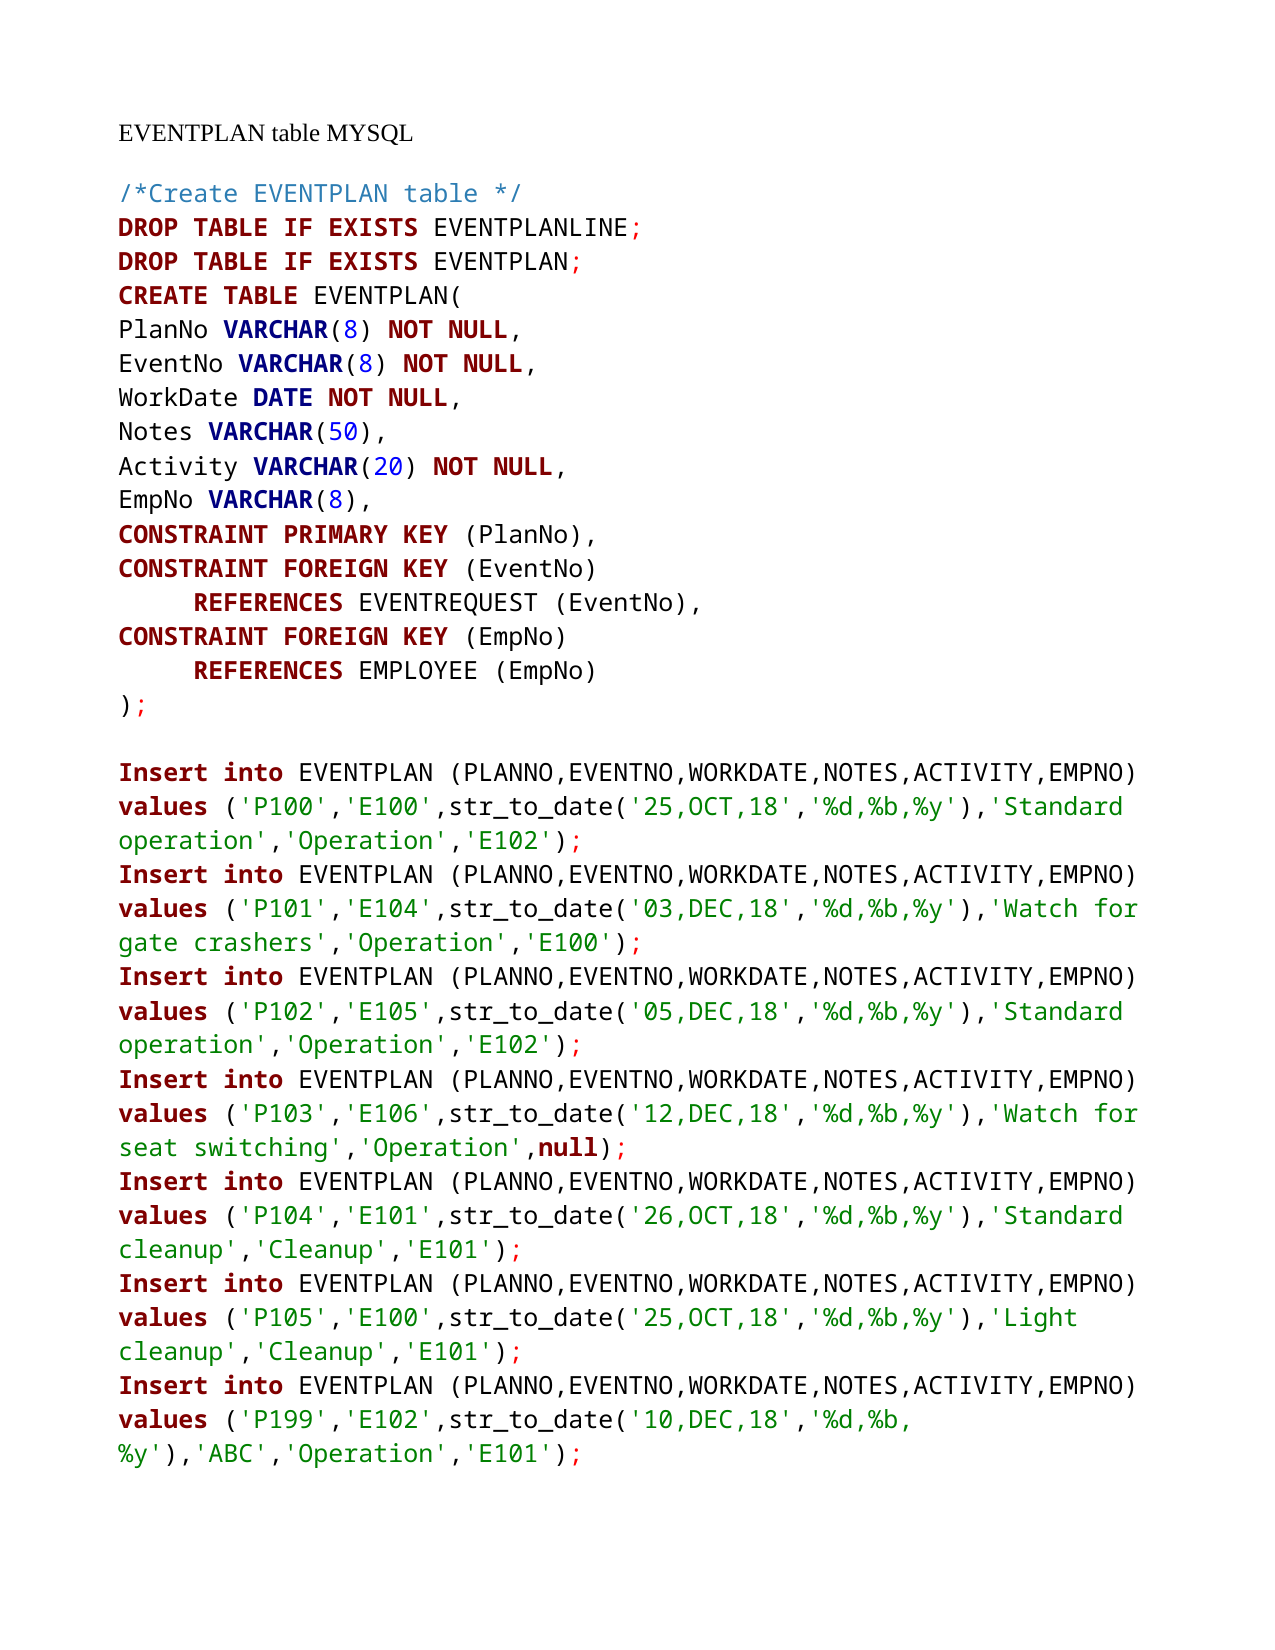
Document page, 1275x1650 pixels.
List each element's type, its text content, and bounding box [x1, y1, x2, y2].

text EventNo VARCHAR(8) NOT NULL, [118, 346, 1157, 380]
text PlanNo VARCHAR(8) NOT NULL, [118, 312, 1157, 346]
text Insert into EVENTPLAN (PLANNO,EVENTNO,WORKDATE,NOTES,ACTIVITY,EMPNO) values ('P105','E100',str_to_date('25,OCT,18','%d,%b,%y'),'Light cleanup','Cleanup','E101'); [118, 1266, 1157, 1368]
text Activity VARCHAR(20) NOT NULL, [118, 448, 1157, 482]
text /*Create EVENTPLAN table */ [118, 176, 1157, 210]
text CONSTRAINT FOREIGN KEY (EventNo) [118, 550, 1157, 584]
text CREATE TABLE EVENTPLAN( [118, 278, 1157, 312]
text DROP TABLE IF EXISTS EVENTPLANLINE; [118, 210, 1157, 244]
text Insert into EVENTPLAN (PLANNO,EVENTNO,WORKDATE,NOTES,ACTIVITY,EMPNO) values ('P104','E101',str_to_date('26,OCT,18','%d,%b,%y'),'Standard cleanup','Cleanup','E101'); [118, 1163, 1157, 1266]
text CONSTRAINT PRIMARY KEY (PlanNo), [118, 516, 1157, 550]
text CONSTRAINT FOREIGN KEY (EmpNo) [118, 618, 1157, 652]
text Insert into EVENTPLAN (PLANNO,EVENTNO,WORKDATE,NOTES,ACTIVITY,EMPNO) values ('P102','E105',str_to_date('05,DEC,18','%d,%b,%y'),'Standard operation','Operation','E102'); [118, 959, 1157, 1061]
text Insert into EVENTPLAN (PLANNO,EVENTNO,WORKDATE,NOTES,ACTIVITY,EMPNO) values ('P100','E100',str_to_date('25,OCT,18','%d,%b,%y'),'Standard operation','Operation','E102'); [118, 755, 1157, 857]
text REFERENCES EVENTREQUEST (EventNo), [118, 584, 1157, 618]
text EmpNo VARCHAR(8), [118, 482, 1157, 516]
text Insert into EVENTPLAN (PLANNO,EVENTNO,WORKDATE,NOTES,ACTIVITY,EMPNO) values ('P199','E102',str_to_date('10,DEC,18','%d,%b,%y'),'ABC','Operation','E101'); [118, 1368, 1157, 1470]
text Insert into EVENTPLAN (PLANNO,EVENTNO,WORKDATE,NOTES,ACTIVITY,EMPNO) values ('P101','E104',str_to_date('03,DEC,18','%d,%b,%y'),'Watch for gate crashers','Operation','E100'); [118, 857, 1157, 959]
text WorkDate DATE NOT NULL, [118, 380, 1157, 414]
text REFERENCES EMPLOYEE (EmpNo) [118, 652, 1157, 687]
text Notes VARCHAR(50), [118, 414, 1157, 448]
text EVENTPLAN table MYSQL [118, 118, 1157, 147]
text ); [118, 687, 1157, 721]
text DROP TABLE IF EXISTS EVENTPLAN; [118, 244, 1157, 278]
text Insert into EVENTPLAN (PLANNO,EVENTNO,WORKDATE,NOTES,ACTIVITY,EMPNO) values ('P103','E106',str_to_date('12,DEC,18','%d,%b,%y'),'Watch for seat switching','Operation',null); [118, 1061, 1157, 1163]
